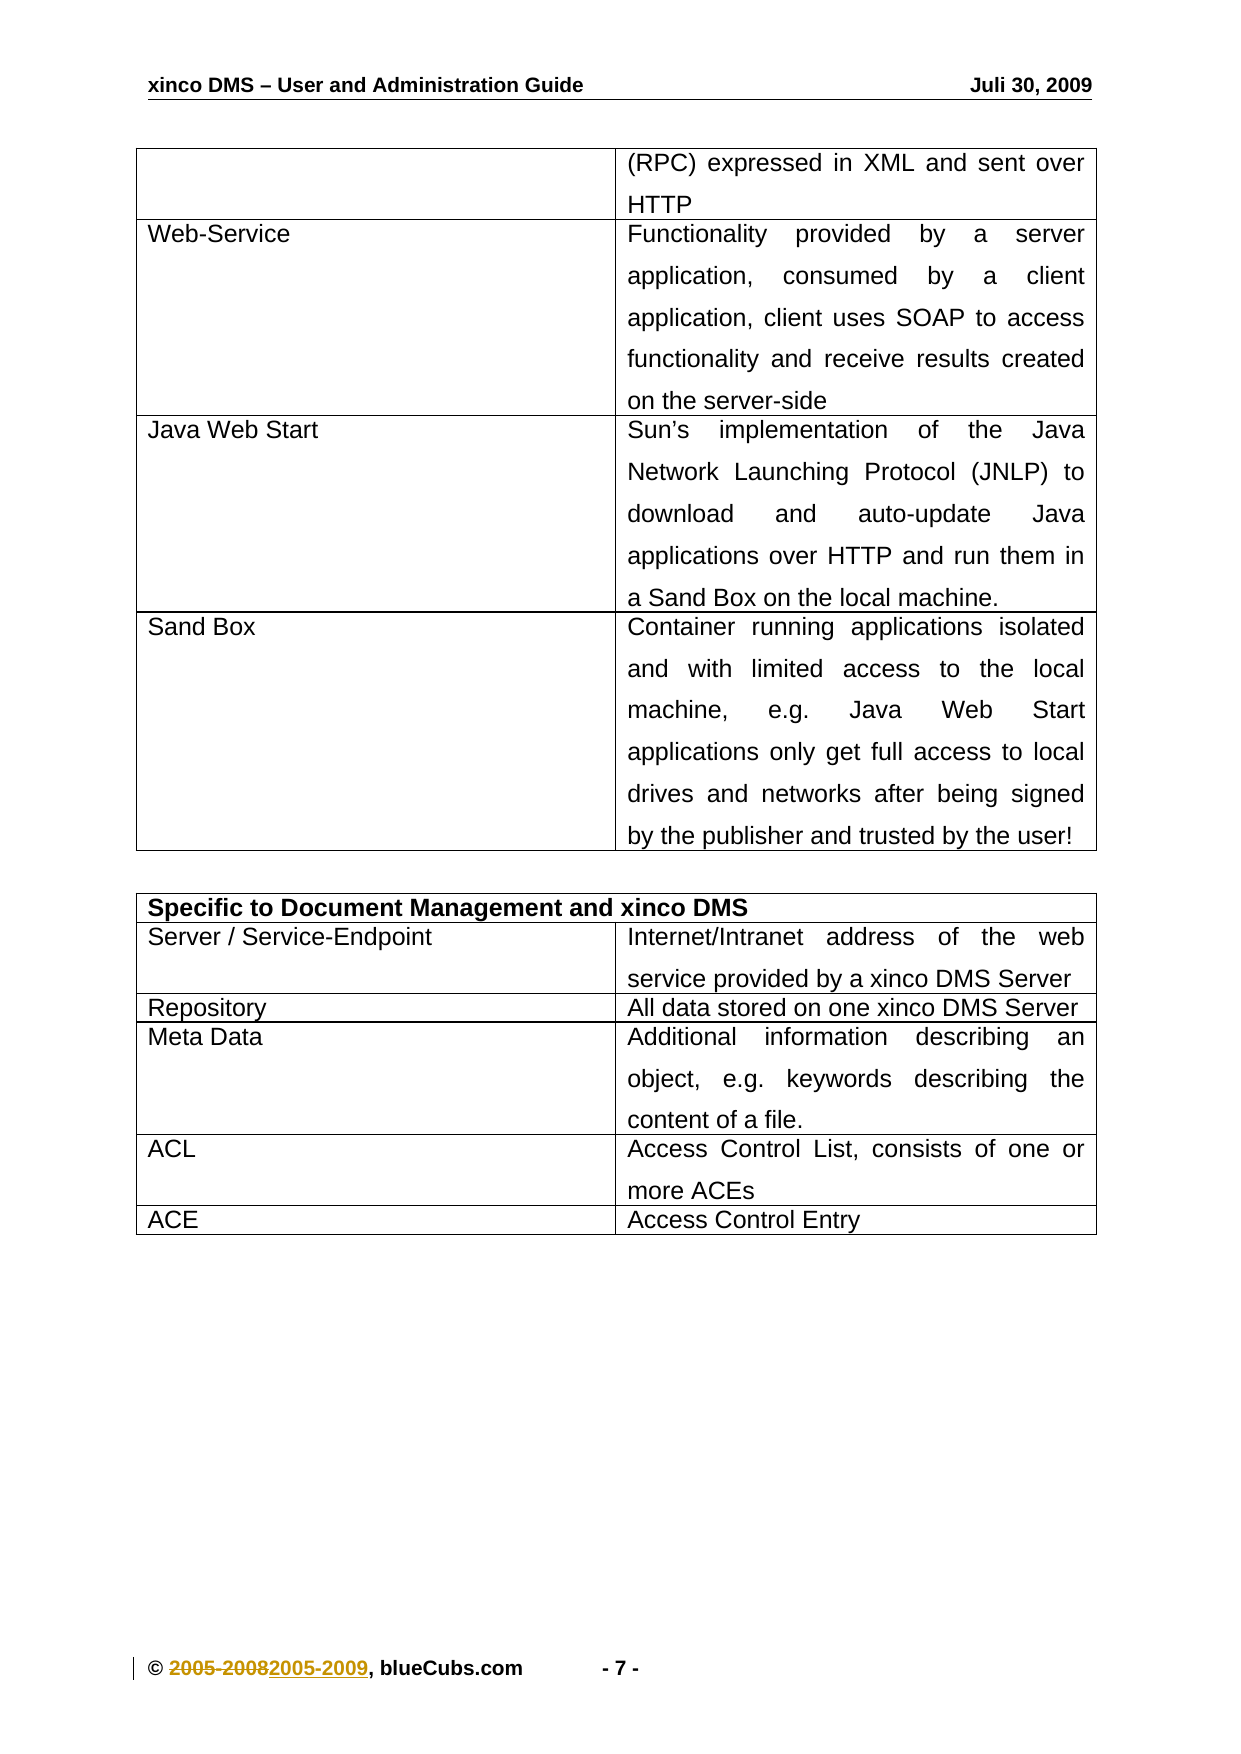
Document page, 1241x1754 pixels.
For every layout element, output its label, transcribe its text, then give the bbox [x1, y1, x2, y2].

table_cell All data stored on one xinco DMS Server [616, 994, 1096, 1021]
table_cell Sand Box [137, 613, 615, 850]
table_cell (RPC) expressed in XML and sent over HTTP [616, 149, 1096, 218]
table_cell Functionality provided by a server application, consumed by a client application, client uses SOAP to access functionality and receive results created on the server-side [616, 220, 1096, 415]
table_cell Sun’s implementation of the Java Network Launching Protocol (JNLP) to download and auto-update Java applications over HTTP and run them in a Sand Box on the local machine. [616, 416, 1096, 611]
table_cell Access Control List, consists of one or more ACEs [616, 1135, 1096, 1205]
table_cell Container running applications isolated and with limited access to the local machine, e.g. Java Web Start applications only get full access to local drives and networks after being signed by the publisher and trusted by the user! [616, 613, 1096, 850]
table_cell Repository [137, 994, 615, 1021]
table_cell Additional information describing an object, e.g. keywords describing the content of a file. [616, 1023, 1096, 1134]
table_header Specific to Document Management and xinco DMS [137, 894, 1096, 922]
table_cell [137, 149, 615, 218]
table_cell Access Control Entry [616, 1206, 1096, 1234]
table_cell ACL [137, 1135, 615, 1205]
table_cell Internet/Intranet address of the web service provided by a xinco DMS Server [616, 923, 1096, 992]
table_cell ACE [137, 1206, 615, 1234]
table_cell Meta Data [137, 1023, 615, 1134]
table_cell Web-Service [137, 220, 615, 415]
table_cell Server / Service-Endpoint [137, 923, 615, 992]
table_cell Java Web Start [137, 416, 615, 611]
